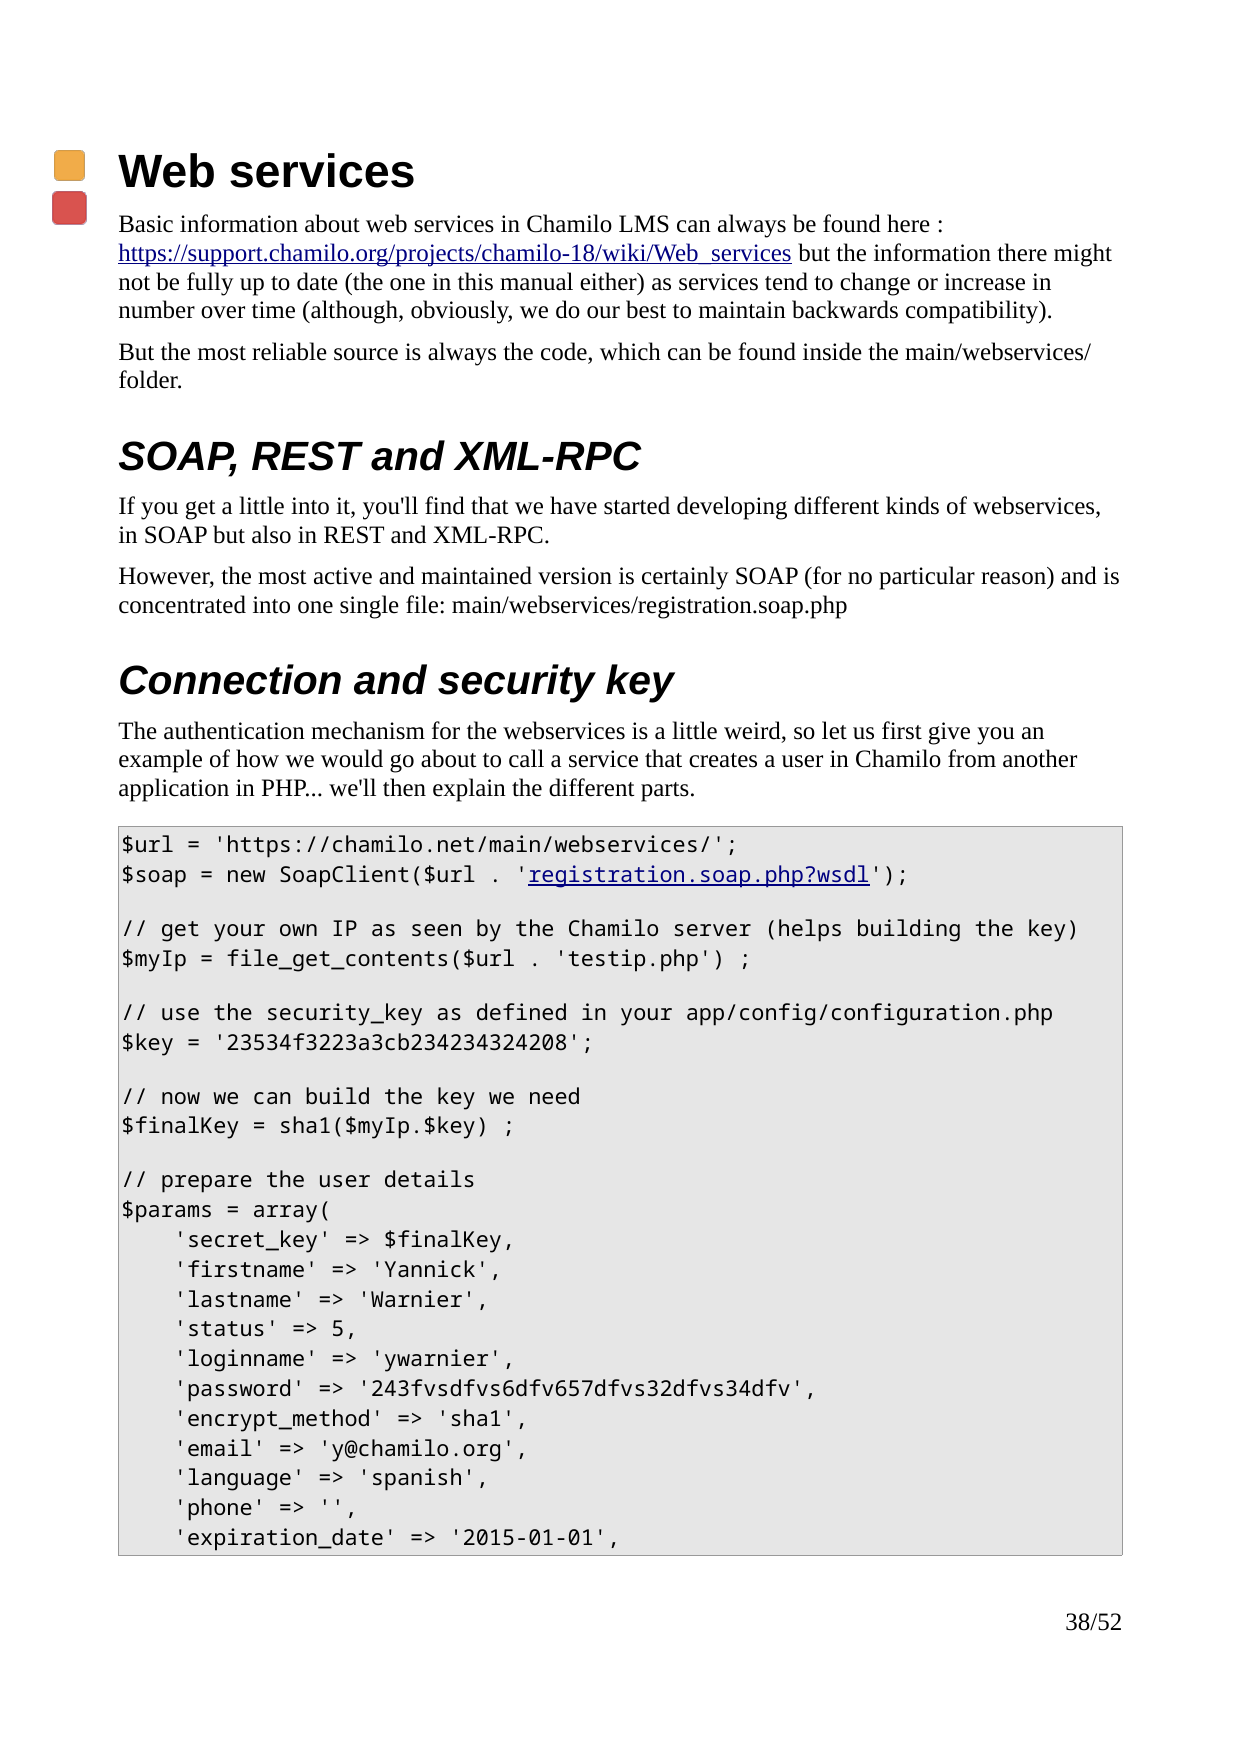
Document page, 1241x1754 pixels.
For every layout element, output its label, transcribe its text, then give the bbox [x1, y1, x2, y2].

subtitle Web services [118, 143, 1122, 197]
subtitle Connection and security key [118, 656, 1122, 703]
text But the most reliable source is always the code, which can be found inside the main/webservices/ folder. [118, 337, 1122, 394]
text The authentication mechanism for the webservices is a little weird, so let us first give you an example of how we would go about to call a service that creates a user in Chamilo from another application in PHP... we'll then explain the different parts. [118, 716, 1122, 802]
text // get your own IP as seen by the Chamilo server (helps building the key) $myIp = file_get_contents($url . 'testip.php') ; [119, 910, 1122, 973]
text $url = 'https://chamilo.net/main/webservices/'; $soap = new SoapClient($url . 'registration.soap.php?wsdl'); [119, 827, 1122, 889]
subtitle SOAP, REST and XML-RPC [118, 432, 1122, 479]
text Basic information about web services in Chamilo LMS can always be found here : https://support.chamilo.org/projects/chamilo-18/wiki/Web_services but the information there might not be fully up to date (the one in this manual either) as services tend to change or increase in number over time (although, obviously, we do our best to maintain backwards compatibility). [118, 209, 1122, 324]
picture [51, 191, 88, 226]
text // prepare the user details $params = array( 'secret_key' => $finalKey, 'firstname' => 'Yannick', 'lastname' => 'Warnier', 'status' => 5, 'loginname' => 'ywarnier', 'password' => '243fvsdfvs6dfv657dfvs32dfvs34dfv', 'encrypt_method' => 'sha1', 'email' => 'y@chamilo.org', 'language' => 'spanish', 'phone' => '', 'expiration_date' => '2015-01-01', [119, 1161, 1122, 1555]
text If you get a little into it, you'll find that we have started developing different kinds of webservices, in SOAP but also in REST and XML-RPC. [118, 491, 1122, 549]
picture [53, 149, 86, 182]
text However, the most active and maintained version is certainly SOAP (for no particular reason) and is concentrated into one single file: main/webservices/registration.soap.php [118, 561, 1122, 619]
text // now we can build the key we need $finalKey = sha1($myIp.$key) ; [119, 1078, 1122, 1140]
text // use the security_key as defined in your app/config/configuration.php $key = '23534f3223a3cb234234324208'; [119, 994, 1122, 1056]
